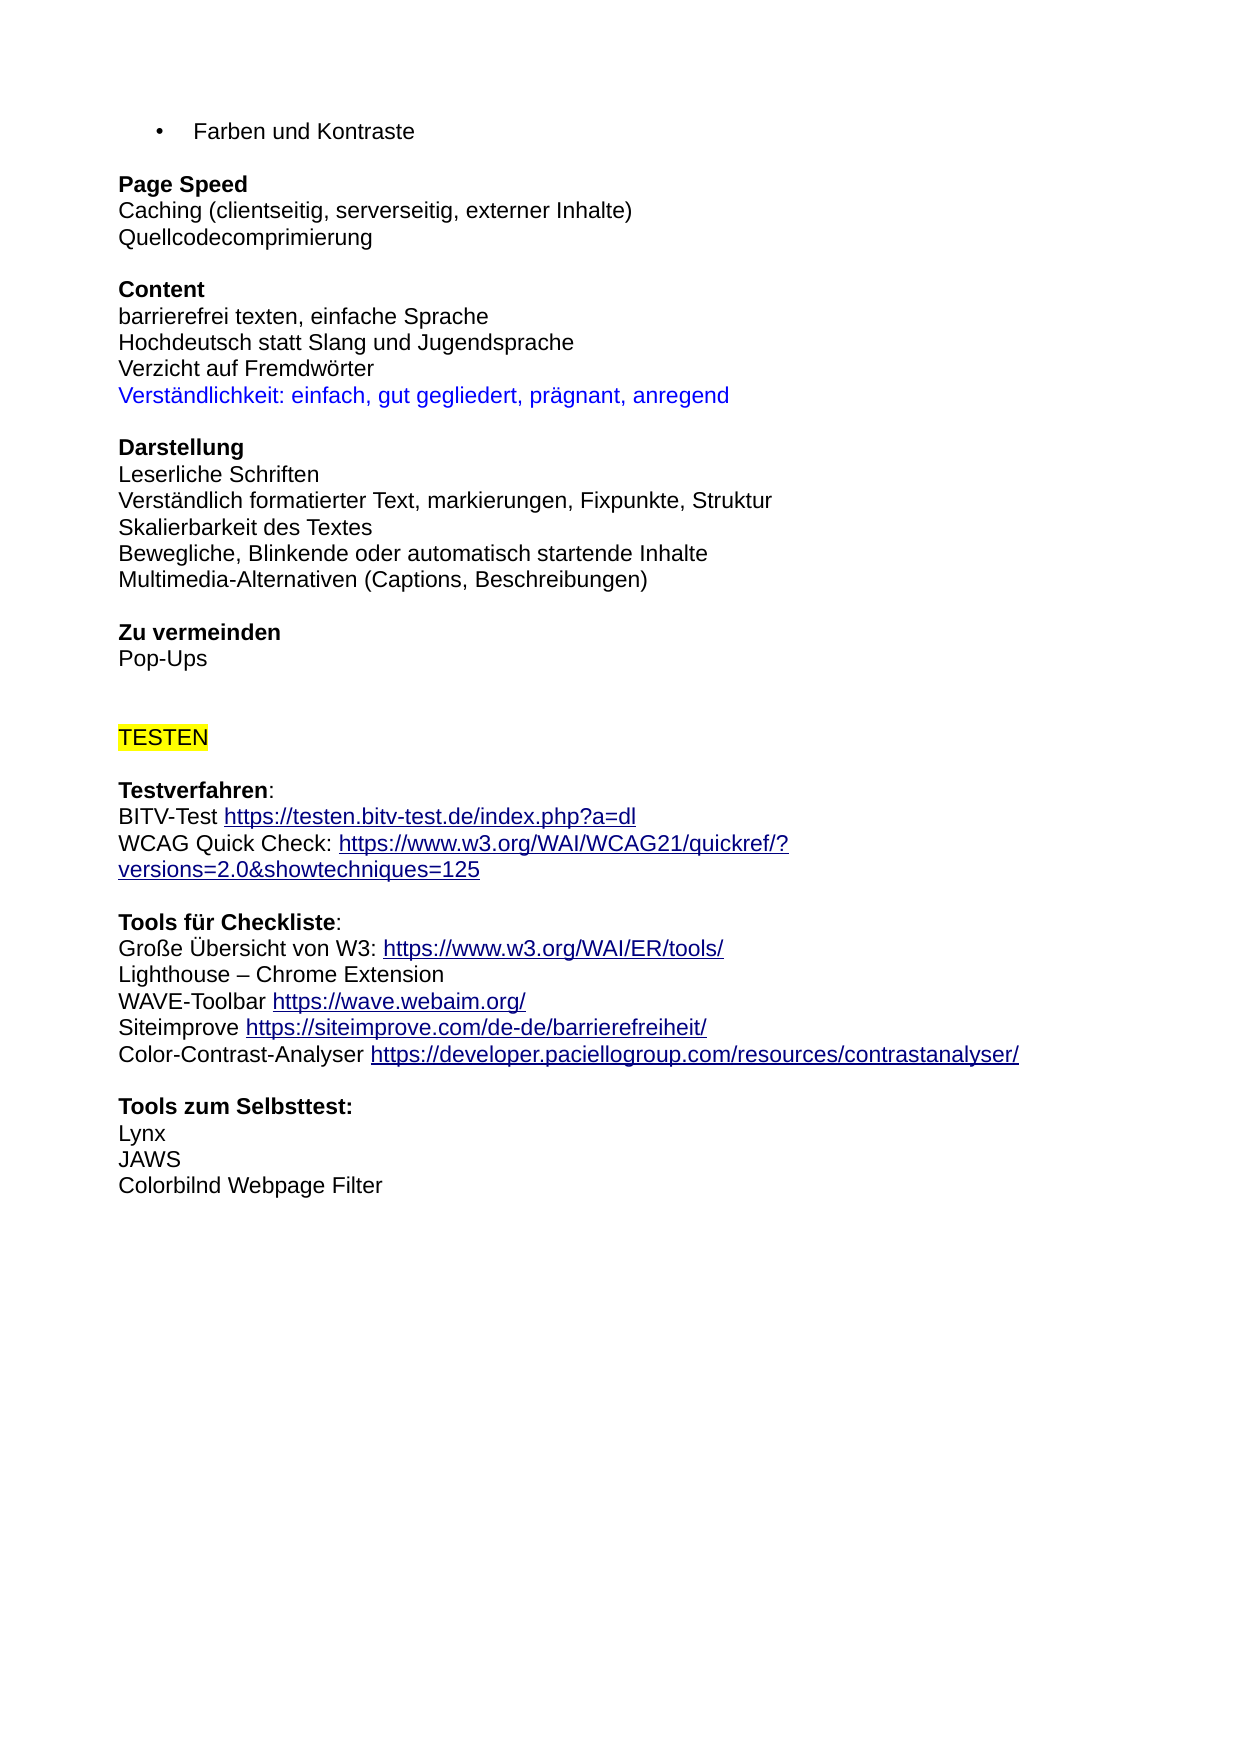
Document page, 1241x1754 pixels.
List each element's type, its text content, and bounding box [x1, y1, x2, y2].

text Verzicht auf Fremdwörter [118, 355, 1122, 382]
text JAWS [118, 1146, 1122, 1172]
text Skalierbarkeit des Textes [118, 513, 1122, 540]
text Testverfahren: [118, 777, 1122, 803]
text TESTEN [118, 724, 1122, 751]
text Zu vermeinden [118, 619, 1122, 645]
text Tools für Checkliste: [118, 909, 1122, 935]
text barrierefrei texten, einfache Sprache [118, 303, 1122, 329]
text Caching (clientseitig, serverseitig, externer Inhalte) [118, 197, 1122, 223]
list Farben und Kontraste [156, 118, 1122, 144]
text Verständlich formatierter Text, markierungen, Fixpunkte, Struktur [118, 487, 1122, 513]
text WCAG Quick Check: https://www.w3.org/WAI/WCAG21/quickref/?versions=2.0&showtechniques=125 [118, 830, 1122, 882]
text Darstellung [118, 434, 1122, 461]
text Lynx [118, 1119, 1122, 1146]
text Große Übersicht von W3: https://www.w3.org/WAI/ER/tools/ [118, 935, 1122, 961]
text BITV-Test https://testen.bitv-test.de/index.php?a=dl [118, 803, 1122, 830]
text Pop-Ups [118, 645, 1122, 672]
text Color-Contrast-Analyser https://developer.paciellogroup.com/resources/contrastanalyser/ [118, 1041, 1122, 1067]
text Bewegliche, Blinkende oder automatisch startende Inhalte [118, 540, 1122, 566]
text Leserliche Schriften [118, 461, 1122, 487]
text Quellcodecomprimierung [118, 223, 1122, 250]
text Colorbilnd Webpage Filter [118, 1172, 1122, 1199]
text Content [118, 276, 1122, 303]
text Verständlichkeit: einfach, gut gegliedert, prägnant, anregend [118, 382, 1122, 408]
text Tools zum Selbsttest: [118, 1093, 1122, 1119]
text Page Speed [118, 171, 1122, 197]
text Lighthouse – Chrome Extension [118, 961, 1122, 988]
text WAVE-Toolbar https://wave.webaim.org/ [118, 988, 1122, 1014]
text Siteimprove https://siteimprove.com/de-de/barrierefreiheit/ [118, 1014, 1122, 1041]
text Multimedia-Alternativen (Captions, Beschreibungen) [118, 566, 1122, 592]
text Hochdeutsch statt Slang und Jugendsprache [118, 329, 1122, 355]
